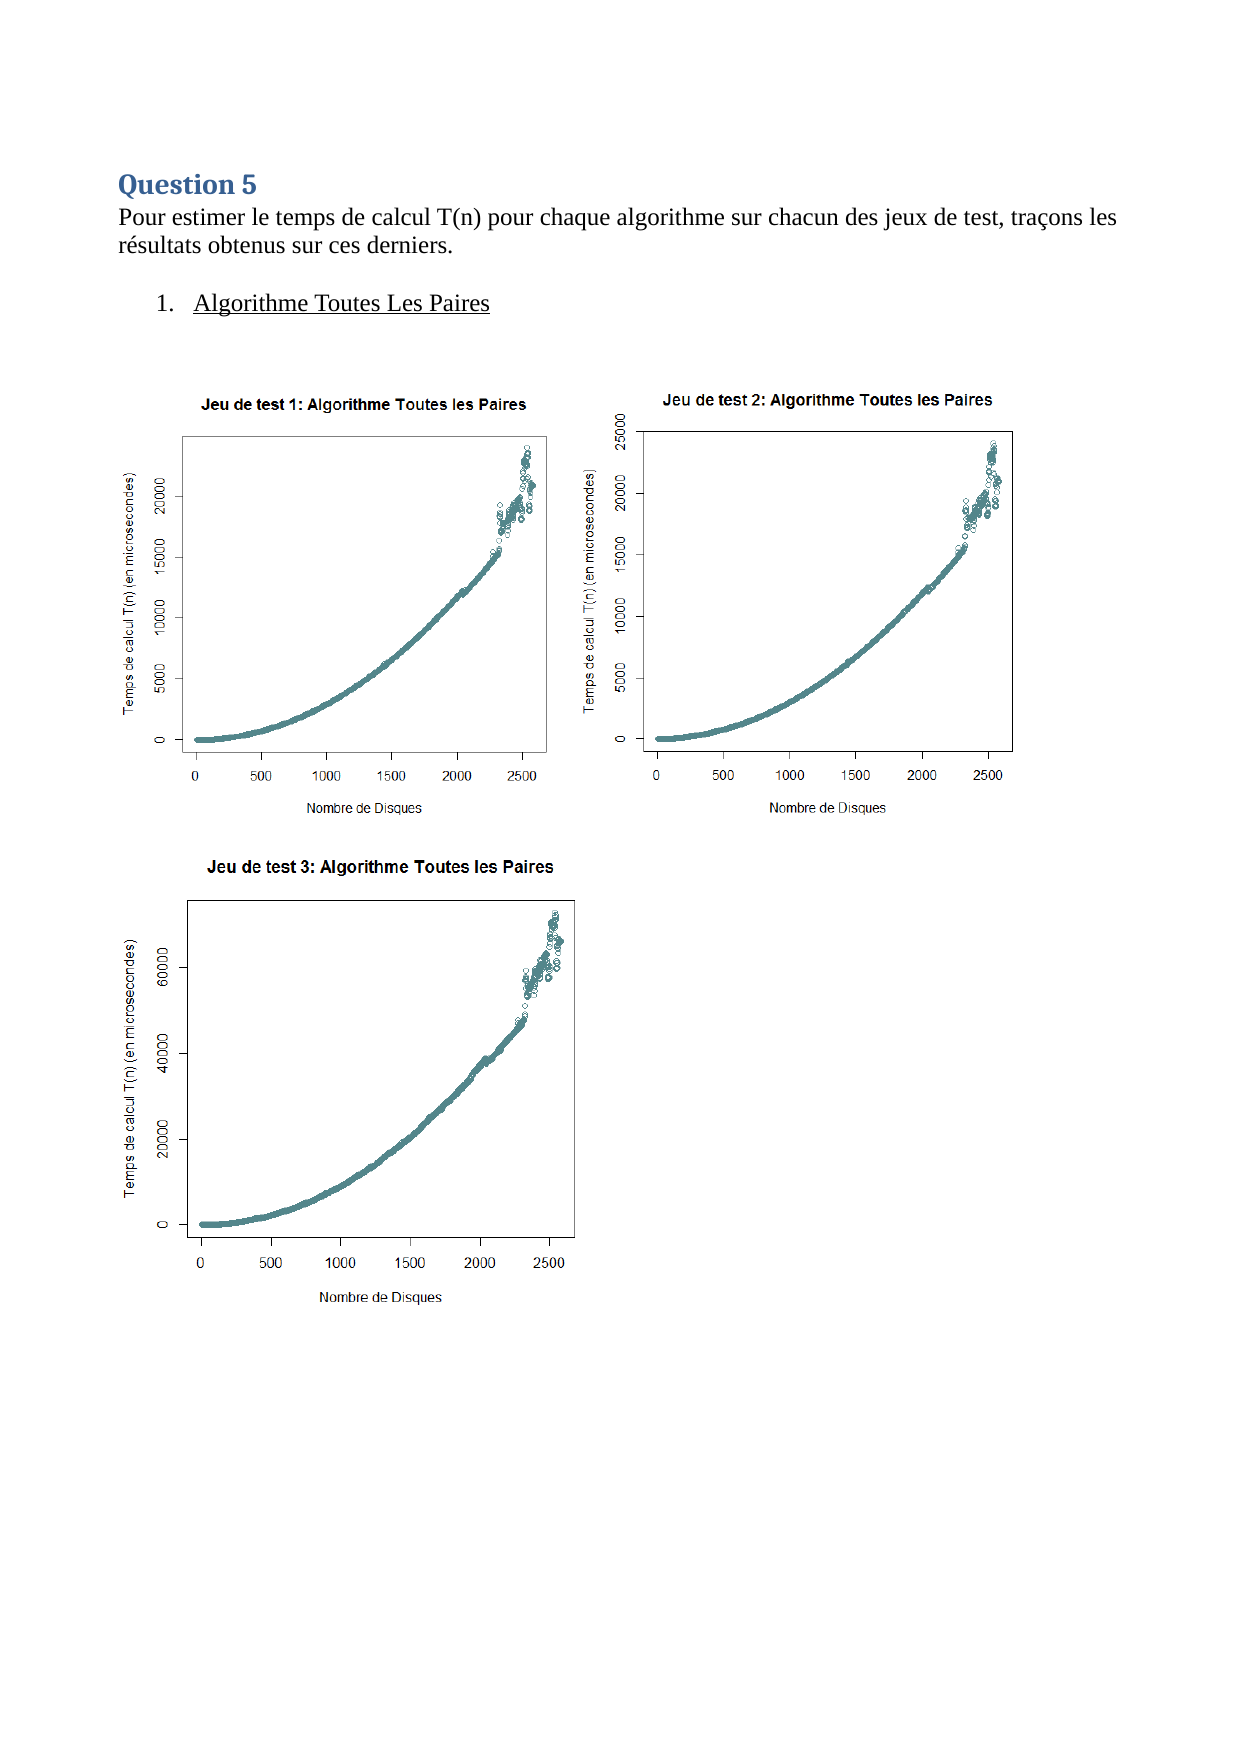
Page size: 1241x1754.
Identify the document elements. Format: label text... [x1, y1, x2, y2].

subtitle Question 5 [118, 168, 1122, 202]
text Pour estimer le temps de calcul T(n) pour chaque algorithme sur chacun des jeux de test, traçons les résultats obtenus sur ces derniers. [118, 202, 1122, 259]
picture [118, 366, 1046, 1323]
list Algorithme Toutes Les Paires [156, 288, 1122, 317]
